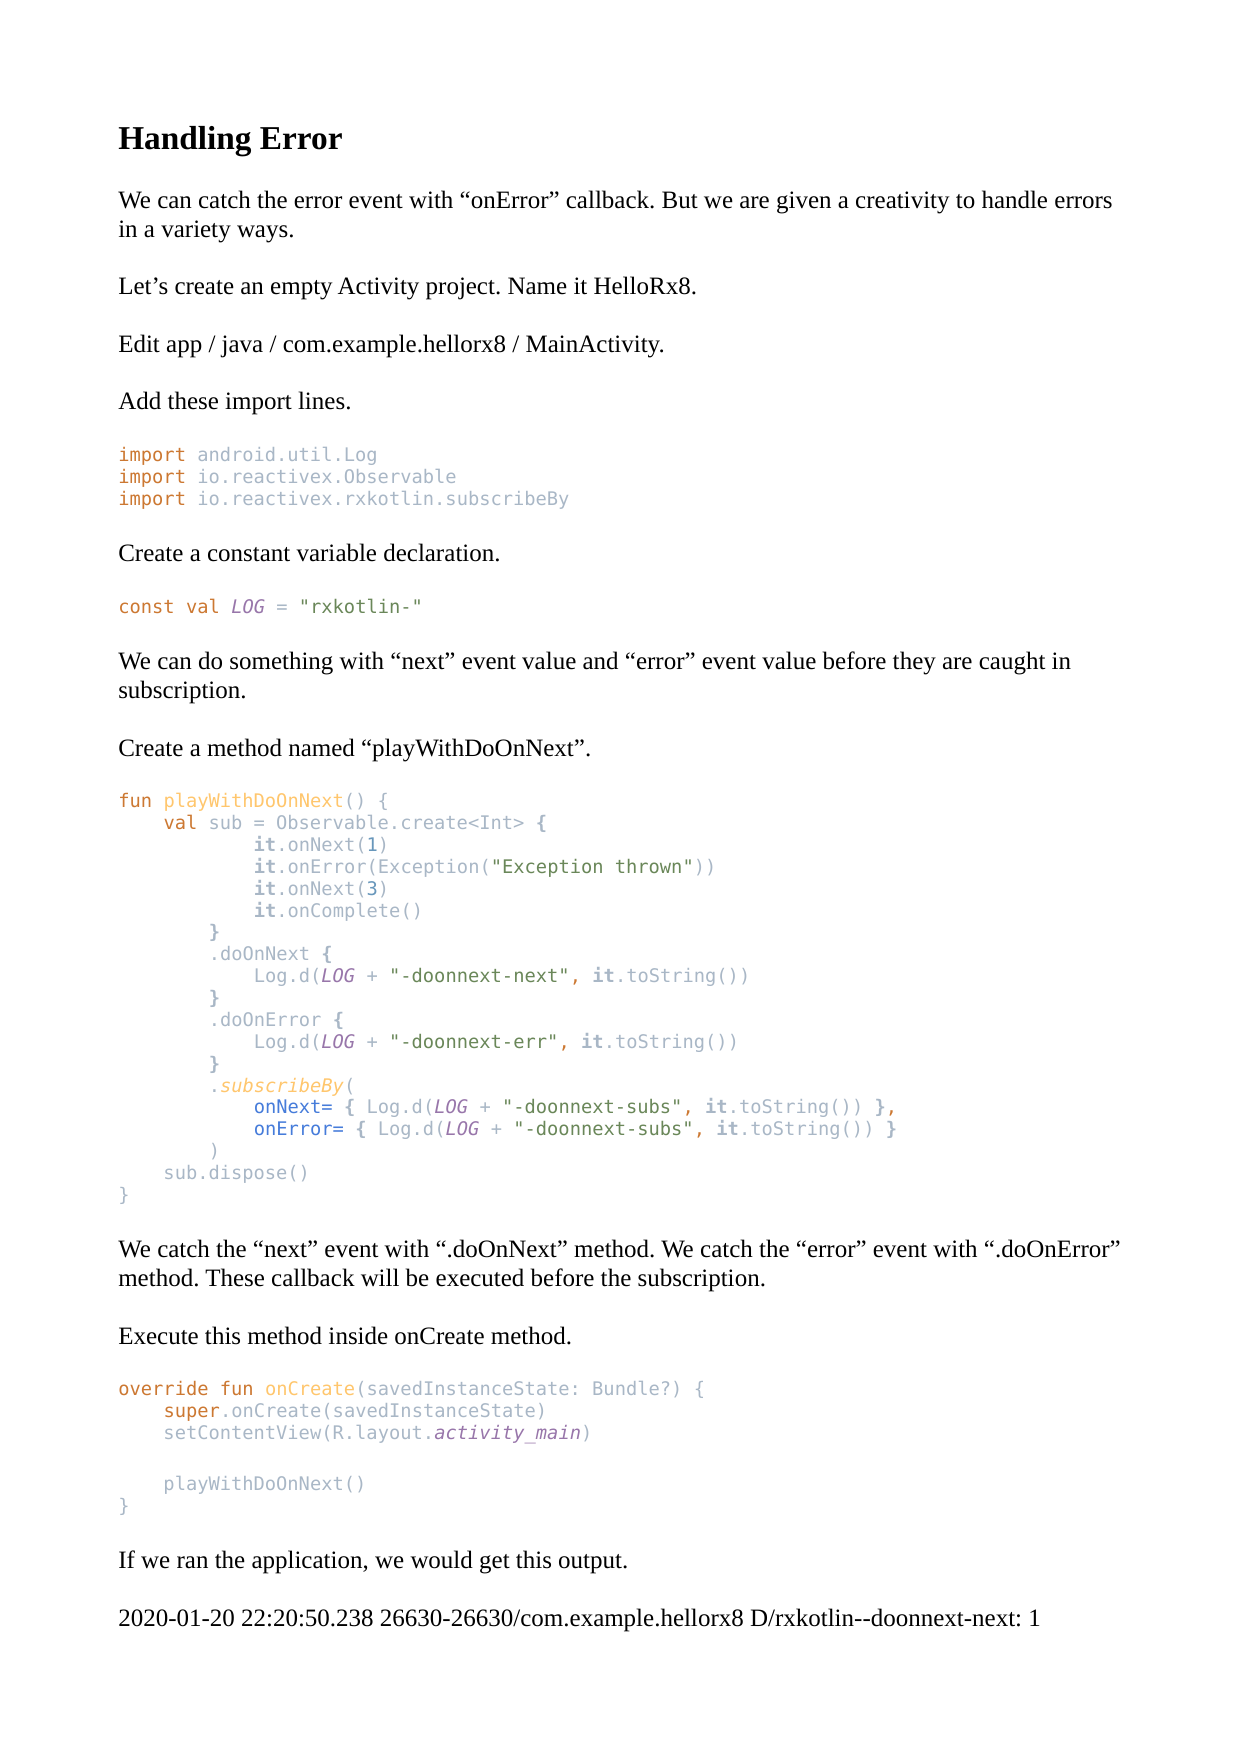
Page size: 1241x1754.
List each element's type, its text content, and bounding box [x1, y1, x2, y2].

text const val LOG = "rxkotlin-" [118, 596, 1122, 618]
text If we ran the application, we would get this output. [118, 1545, 1122, 1574]
text import android.util.Log import io.reactivex.Observable import io.reactivex.rxkotlin.subscribeBy [118, 444, 1122, 509]
text Create a constant variable declaration. [118, 538, 1122, 567]
text We catch the “next” event with “.doOnNext” method. We catch the “error” event with “.doOnError” method. These callback will be executed before the subscription. [118, 1234, 1122, 1292]
text Execute this method inside onCreate method. [118, 1321, 1122, 1349]
text override fun onCreate(savedInstanceState: Bundle?) { super.onCreate(savedInstanceState) setContentView(R.layout.activity_main) playWithDoOnNext() } [118, 1378, 1122, 1516]
text 2020-01-20 22:20:50.238 26630-26630/com.example.hellorx8 D/rxkotlin--doonnext-next: 1 [118, 1603, 1122, 1631]
text We can do something with “next” event value and “error” event value before they are caught in subscription. [118, 646, 1122, 704]
text Create a method named “playWithDoOnNext”. [118, 733, 1122, 761]
text fun playWithDoOnNext() { val sub = Observable.create<Int> { it.onNext(1) it.onError(Exception("Exception thrown")) it.onNext(3) it.onComplete() } .doOnNext { Log.d(LOG + "-doonnext-next", it.toString()) } .doOnError { Log.d(LOG + "-doonnext-err", it.toString()) } .subscribeBy( onNext= { Log.d(LOG + "-doonnext-subs", it.toString()) }, onError= { Log.d(LOG + "-doonnext-subs", it.toString()) } ) sub.dispose() } [118, 790, 1122, 1206]
text Edit app / java / com.example.hellorx8 / MainActivity. [118, 329, 1122, 358]
text Add these import lines. [118, 386, 1122, 415]
text Let’s create an empty Activity project. Name it HelloRx8. [118, 271, 1122, 300]
text Handling Error [118, 118, 1122, 156]
text We can catch the error event with “onError” callback. But we are given a creativity to handle errors in a variety ways. [118, 185, 1122, 243]
